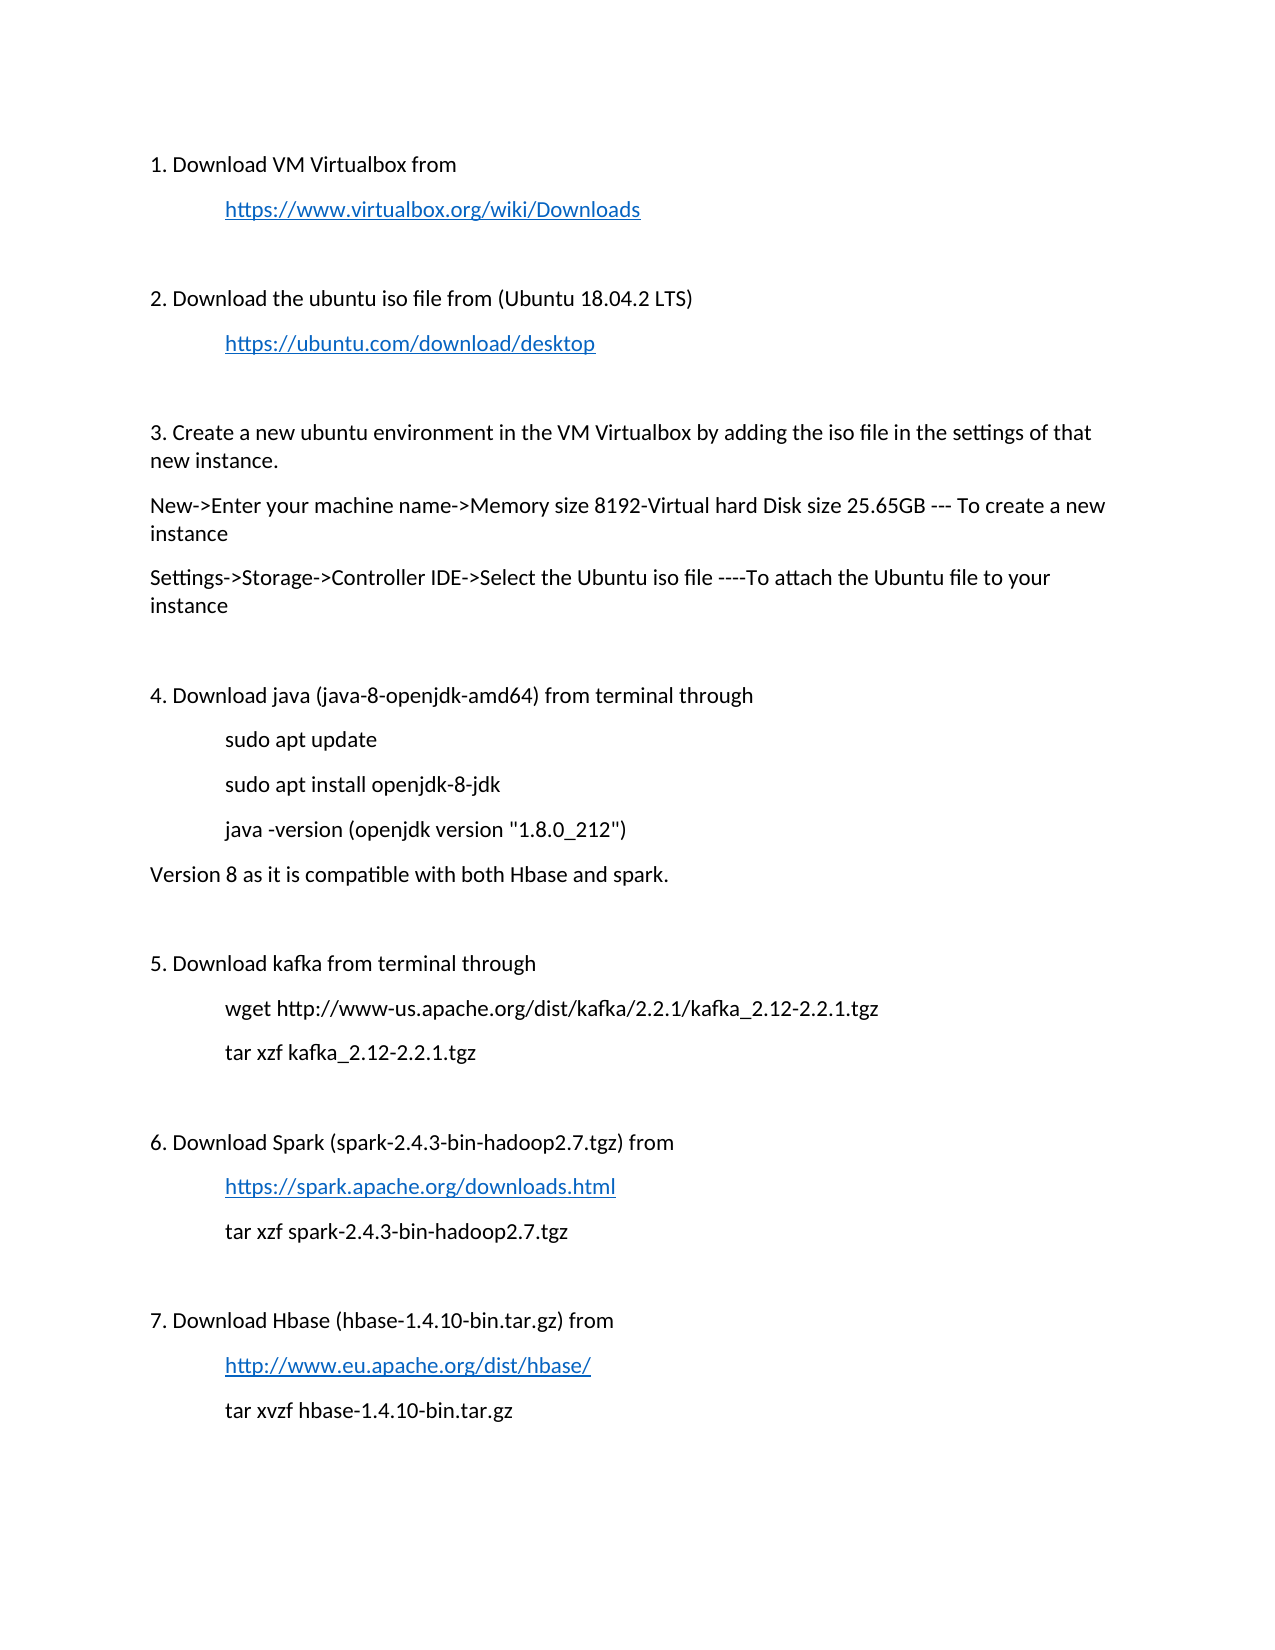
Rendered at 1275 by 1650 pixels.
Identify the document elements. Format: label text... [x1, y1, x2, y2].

text New->Enter your machine name->Memory size 8192-Virtual hard Disk size 25.65GB --- To create a new instance [150, 491, 1125, 547]
text tar xzf kafka_2.12-2.2.1.tgz [150, 1038, 1125, 1066]
text 3. Create a new ubuntu environment in the VM Virtualbox by adding the iso file in the settings of that new instance. [150, 418, 1125, 474]
text https://spark.apache.org/downloads.html [150, 1172, 1125, 1201]
text Settings->Storage->Controller IDE->Select the Ubuntu iso file ----To attach the Ubuntu file to your instance [150, 563, 1125, 619]
text sudo apt update [150, 726, 1125, 754]
text wget http://www-us.apache.org/dist/kafka/2.2.1/kafka_2.12-2.2.1.tgz [150, 994, 1125, 1022]
text tar xvzf hbase-1.4.10-bin.tar.gz [150, 1396, 1125, 1424]
text 4. Download java (java-8-openjdk-amd64) from terminal through [150, 681, 1125, 709]
text 6. Download Spark (spark-2.4.3-bin-hadoop2.7.tgz) from [150, 1128, 1125, 1156]
text https://ubuntu.com/download/desktop [150, 329, 1125, 357]
text 2. Download the ubuntu iso file from (Ubuntu 18.04.2 LTS) [150, 284, 1125, 312]
text sudo apt install openjdk-8-jdk [150, 770, 1125, 798]
text Version 8 as it is compatible with both Hbase and spark. [150, 860, 1125, 888]
text 7. Download Hbase (hbase-1.4.10-bin.tar.gz) from [150, 1307, 1125, 1334]
text http://www.eu.apache.org/dist/hbase/ [150, 1351, 1125, 1379]
text tar xzf spark-2.4.3-bin-hadoop2.7.tgz [150, 1217, 1125, 1245]
text 5. Download kafka from terminal through [150, 949, 1125, 977]
text https://www.virtualbox.org/wiki/Downloads [150, 195, 1125, 223]
text 1. Download VM Virtualbox from [150, 150, 1125, 178]
text java -version (openjdk version "1.8.0_212") [150, 815, 1125, 843]
